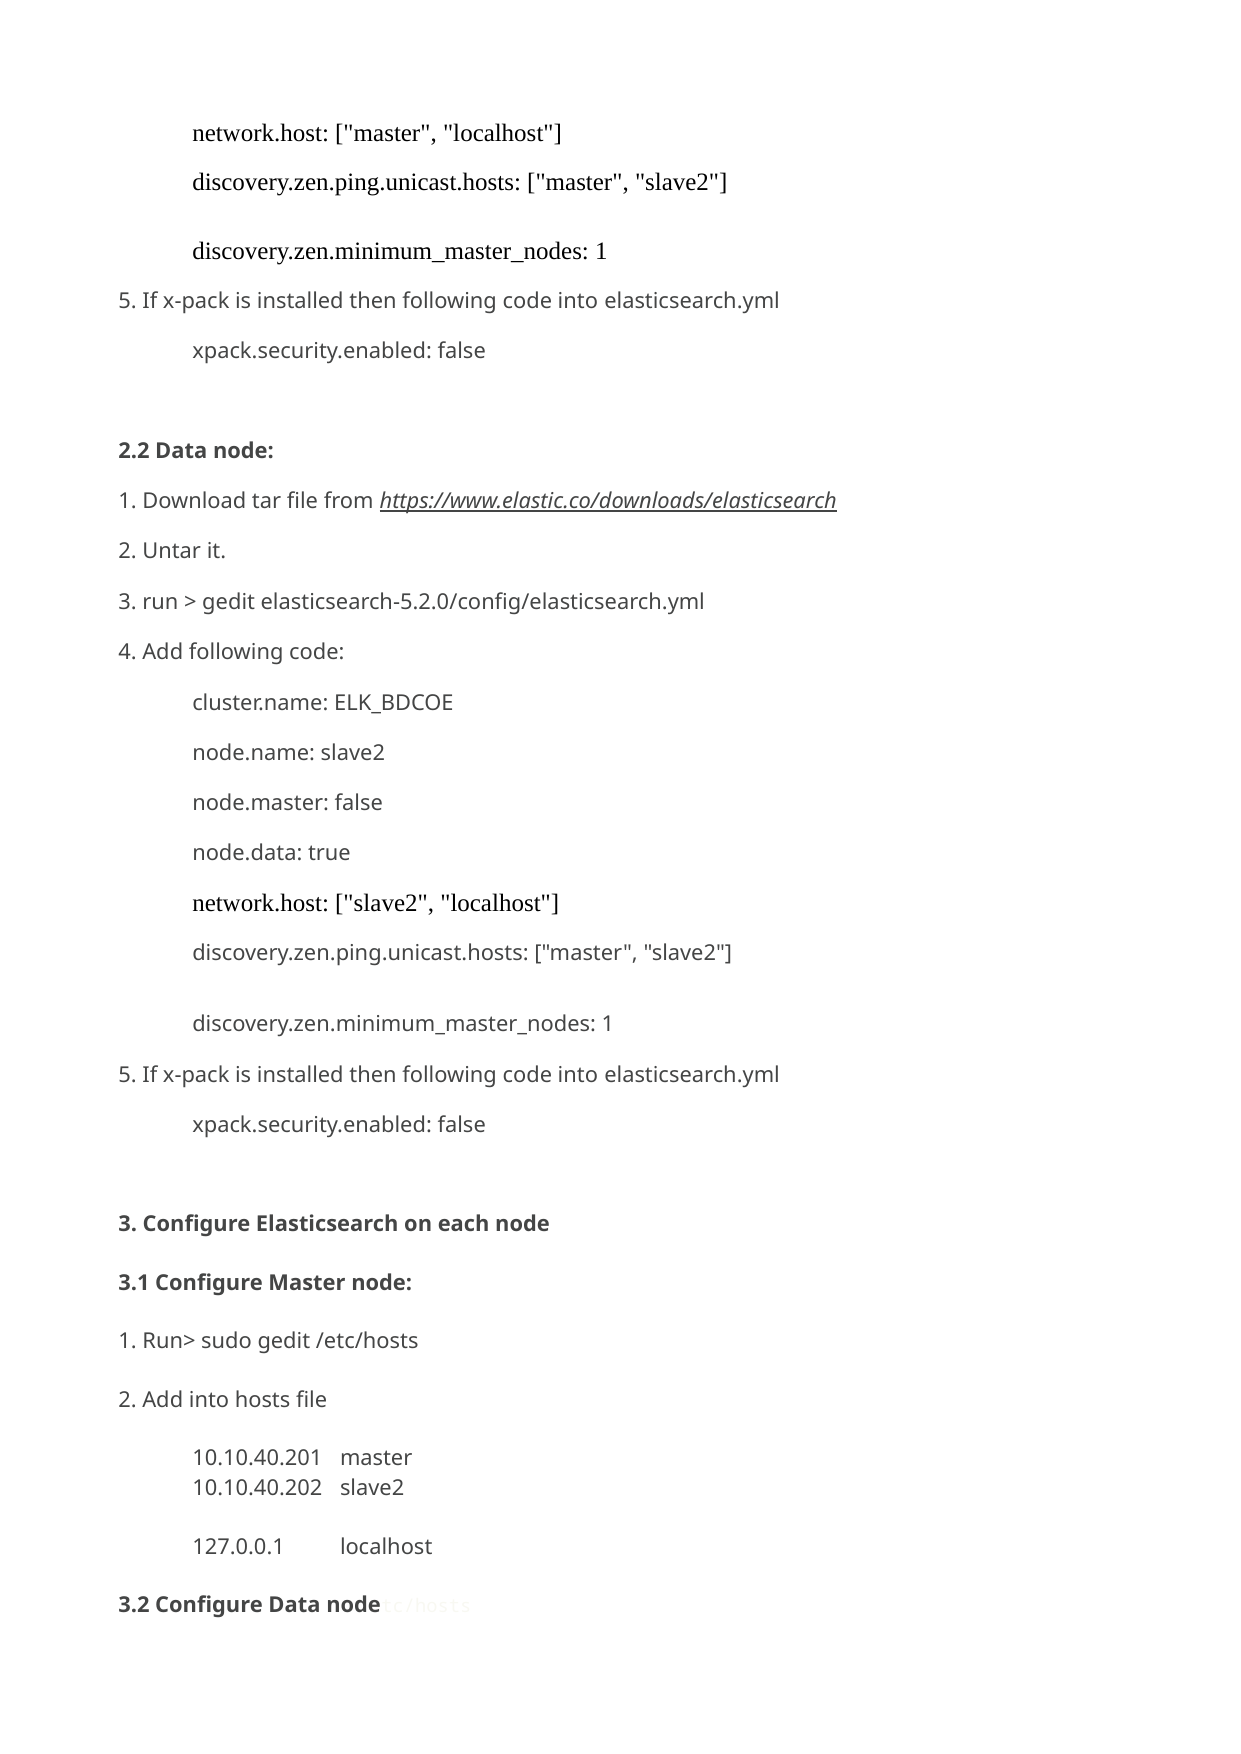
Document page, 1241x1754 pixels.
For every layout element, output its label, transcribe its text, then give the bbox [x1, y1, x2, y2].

text network.host: ["master", "localhost"] [118, 118, 1122, 147]
text xpack.security.enabled: false [118, 336, 1122, 365]
text 3.2 Configure Data nodetc/hosts [118, 1589, 1122, 1619]
text 127.0.0.1 localhost [118, 1531, 1122, 1561]
text discovery.zen.ping.unicast.hosts: ["master", "slave2"] discovery.zen.minimum_master_nodes: 1 [118, 167, 1122, 265]
text 3. Configure Elasticsearch on each node [118, 1208, 1122, 1238]
text network.host: ["slave2", "localhost"] [118, 888, 1122, 916]
text discovery.zen.ping.unicast.hosts: ["master", "slave2"] discovery.zen.minimum_master_nodes: 1 [118, 937, 1122, 1038]
text node.data: true [118, 837, 1122, 867]
text 2. Add into hosts file [118, 1384, 1122, 1414]
text 1. Download tar file from https://www.elastic.co/downloads/elasticsearch [118, 485, 1122, 515]
text cluster.name: ELK_BDCOE [118, 686, 1122, 716]
text xpack.security.enabled: false [118, 1109, 1122, 1139]
text 10.10.40.202 slave2 [118, 1472, 1122, 1502]
text node.name: slave2 [118, 737, 1122, 767]
text 3. run > gedit elasticsearch-5.2.0/config/elasticsearch.yml [118, 586, 1122, 616]
text 5. If x-pack is installed then following code into elasticsearch.yml [118, 285, 1122, 315]
text node.master: false [118, 787, 1122, 817]
text 5. If x-pack is installed then following code into elasticsearch.yml [118, 1058, 1122, 1088]
text 3.1 Configure Master node: [118, 1267, 1122, 1297]
text 10.10.40.201 master [118, 1442, 1122, 1472]
text 1. Run> sudo gedit /etc/hosts [118, 1325, 1122, 1355]
text 2. Untar it. [118, 536, 1122, 565]
text 4. Add following code: [118, 636, 1122, 666]
text 2.2 Data node: [118, 435, 1122, 465]
